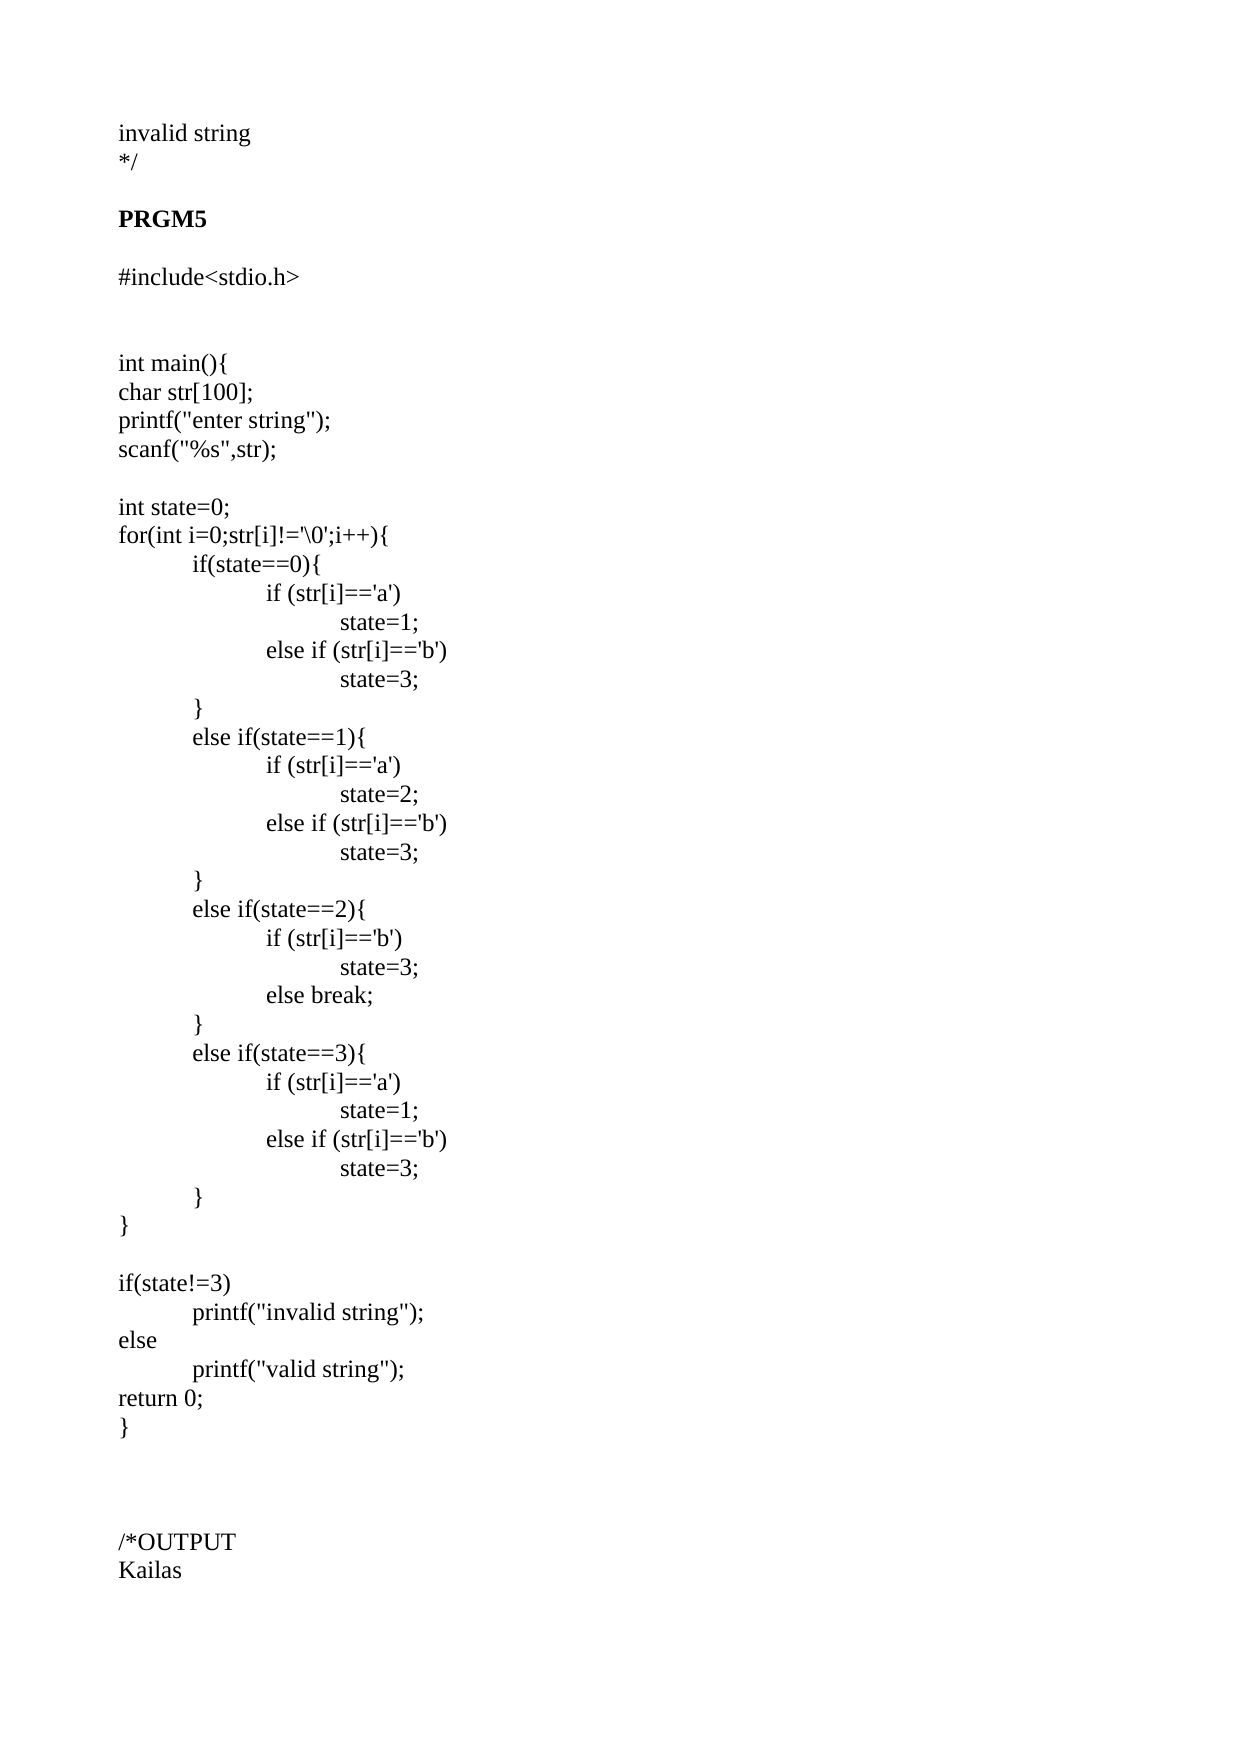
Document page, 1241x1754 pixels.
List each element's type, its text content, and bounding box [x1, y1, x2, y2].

text if(state!=3) [118, 1268, 1122, 1297]
text */ [118, 147, 1122, 176]
text return 0; [118, 1383, 1122, 1412]
text state=3; [118, 1153, 1122, 1182]
text else if(state==1){ [118, 722, 1122, 751]
text if(state==0){ [118, 549, 1122, 578]
text state=3; [118, 664, 1122, 693]
text } [118, 1211, 1122, 1239]
text if (str[i]=='b') [118, 923, 1122, 952]
text else if (str[i]=='b') [118, 1124, 1122, 1153]
text Kailas [118, 1556, 1122, 1584]
text state=2; [118, 779, 1122, 808]
text printf("valid string"); [118, 1354, 1122, 1383]
text else if(state==3){ [118, 1038, 1122, 1067]
text if (str[i]=='a') [118, 1067, 1122, 1096]
text } [118, 866, 1122, 894]
text for(int i=0;str[i]!='\0';i++){ [118, 521, 1122, 549]
text invalid string [118, 118, 1122, 147]
text else [118, 1326, 1122, 1354]
text } [118, 693, 1122, 722]
text state=3; [118, 952, 1122, 981]
text else if (str[i]=='b') [118, 808, 1122, 837]
text state=1; [118, 1096, 1122, 1124]
text else if(state==2){ [118, 894, 1122, 923]
text /*OUTPUT [118, 1527, 1122, 1556]
text #include<stdio.h> [118, 262, 1122, 291]
text } [118, 1412, 1122, 1441]
text state=1; [118, 607, 1122, 636]
text printf("enter string"); [118, 406, 1122, 434]
text int main(){ [118, 348, 1122, 377]
text if (str[i]=='a') [118, 751, 1122, 779]
text state=3; [118, 837, 1122, 866]
text } [118, 1182, 1122, 1211]
text int state=0; [118, 492, 1122, 521]
text else if (str[i]=='b') [118, 636, 1122, 664]
text } [118, 1009, 1122, 1038]
text PRGM5 [118, 204, 1122, 233]
text scanf("%s",str); [118, 434, 1122, 463]
text char str[100]; [118, 377, 1122, 406]
text else break; [118, 981, 1122, 1009]
text printf("invalid string"); [118, 1297, 1122, 1326]
text if (str[i]=='a') [118, 578, 1122, 607]
